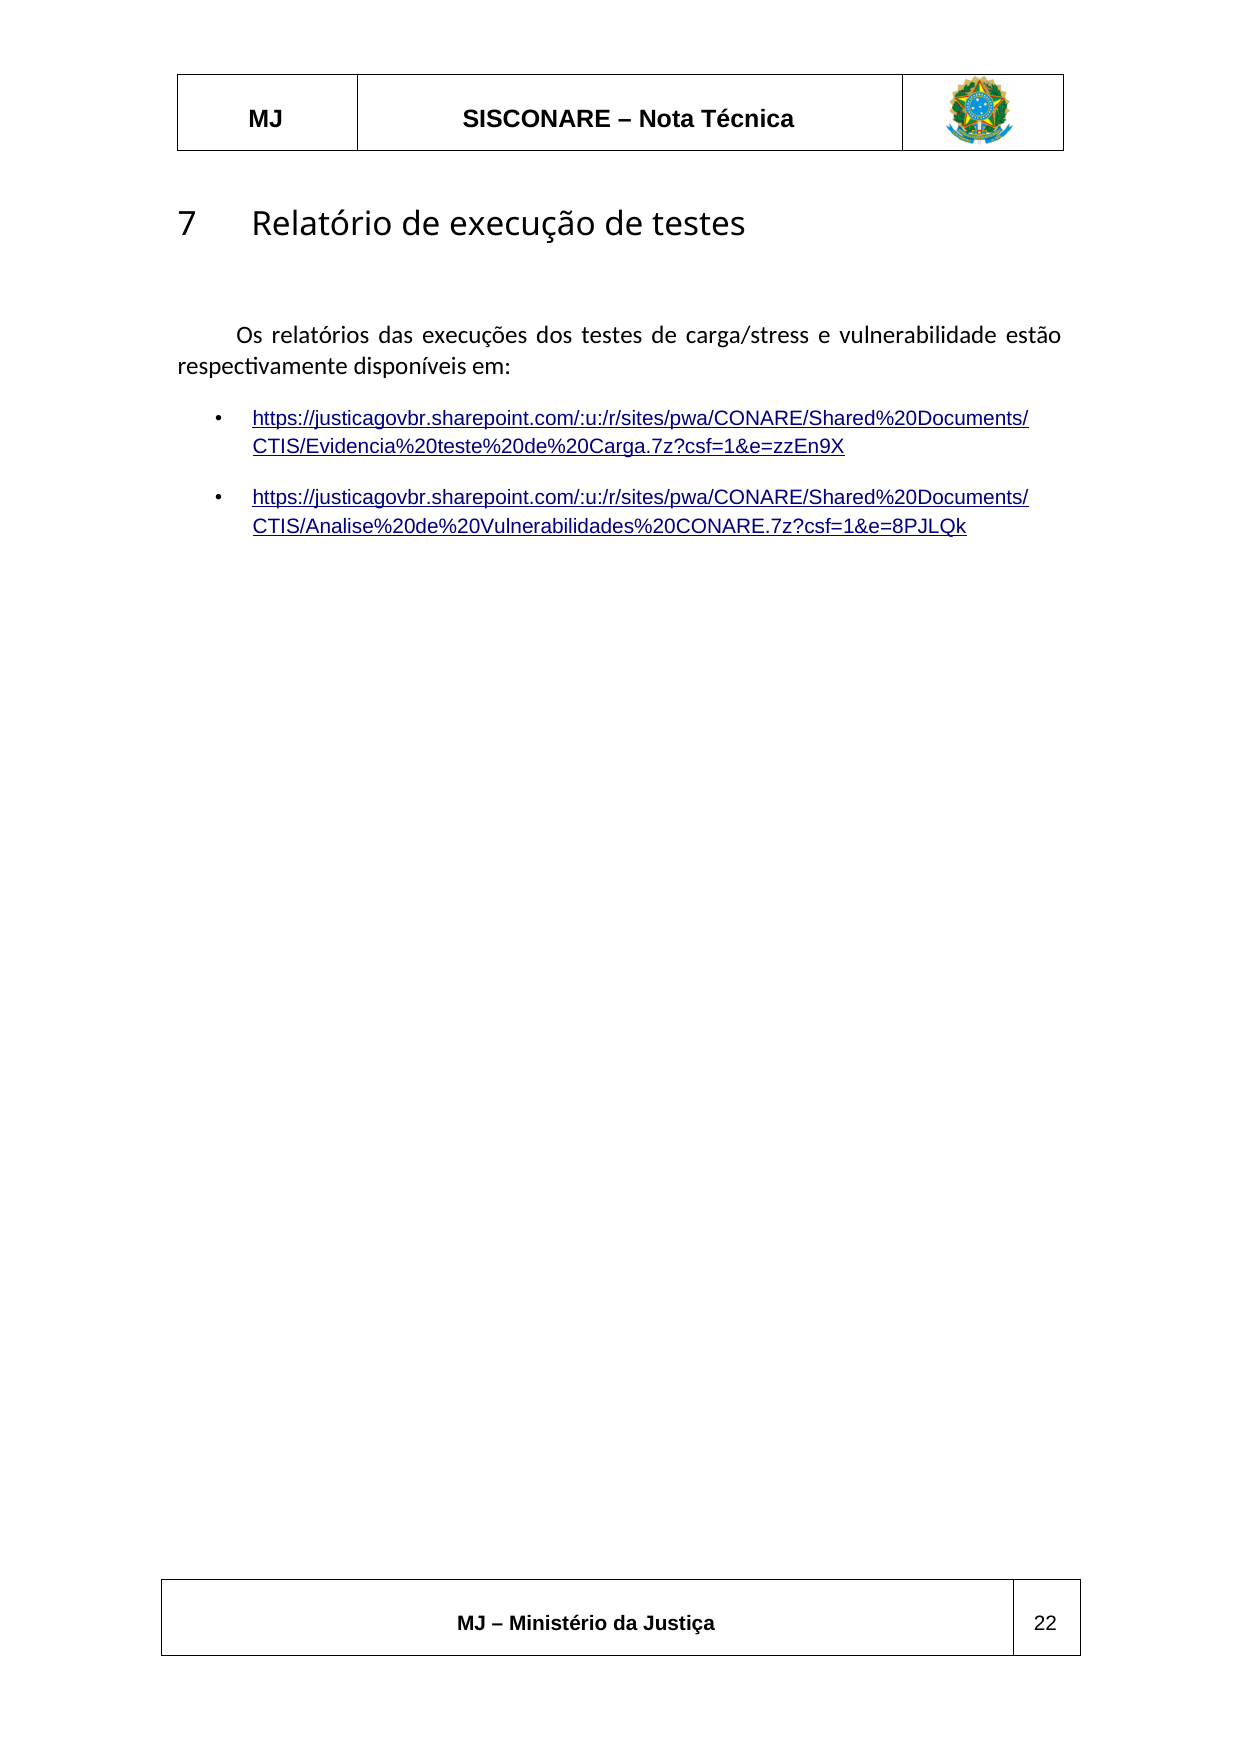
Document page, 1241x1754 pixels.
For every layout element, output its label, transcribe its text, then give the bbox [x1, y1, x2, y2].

subtitle 7 Relatório de execução de testes [746, 200, 1063, 246]
text Os relatórios das execuções dos testes de carga/stress e vulnerabilidade estão respectivamente disponíveis em: [177, 319, 1063, 350]
list https://justicagovbr.sharepoint.com/:u:/r/sites/pwa/CONARE/Shared%20Documents/CTIS/Evidencia%20teste%20de%20Carga.7z?csf=1&e=zzEn9X [215, 406, 1063, 460]
picture [944, 75, 1020, 149]
list https://justicagovbr.sharepoint.com/:u:/r/sites/pwa/CONARE/Shared%20Documents/CTIS/Analise%20de%20Vulnerabilidades%20CONARE.7z?csf=1&e=8PJLQk [215, 485, 1063, 540]
text Os relatórios das execuções dos testes de carga/stress e vulnerabilidade estão respectivamente disponíveis em: [511, 350, 1063, 381]
